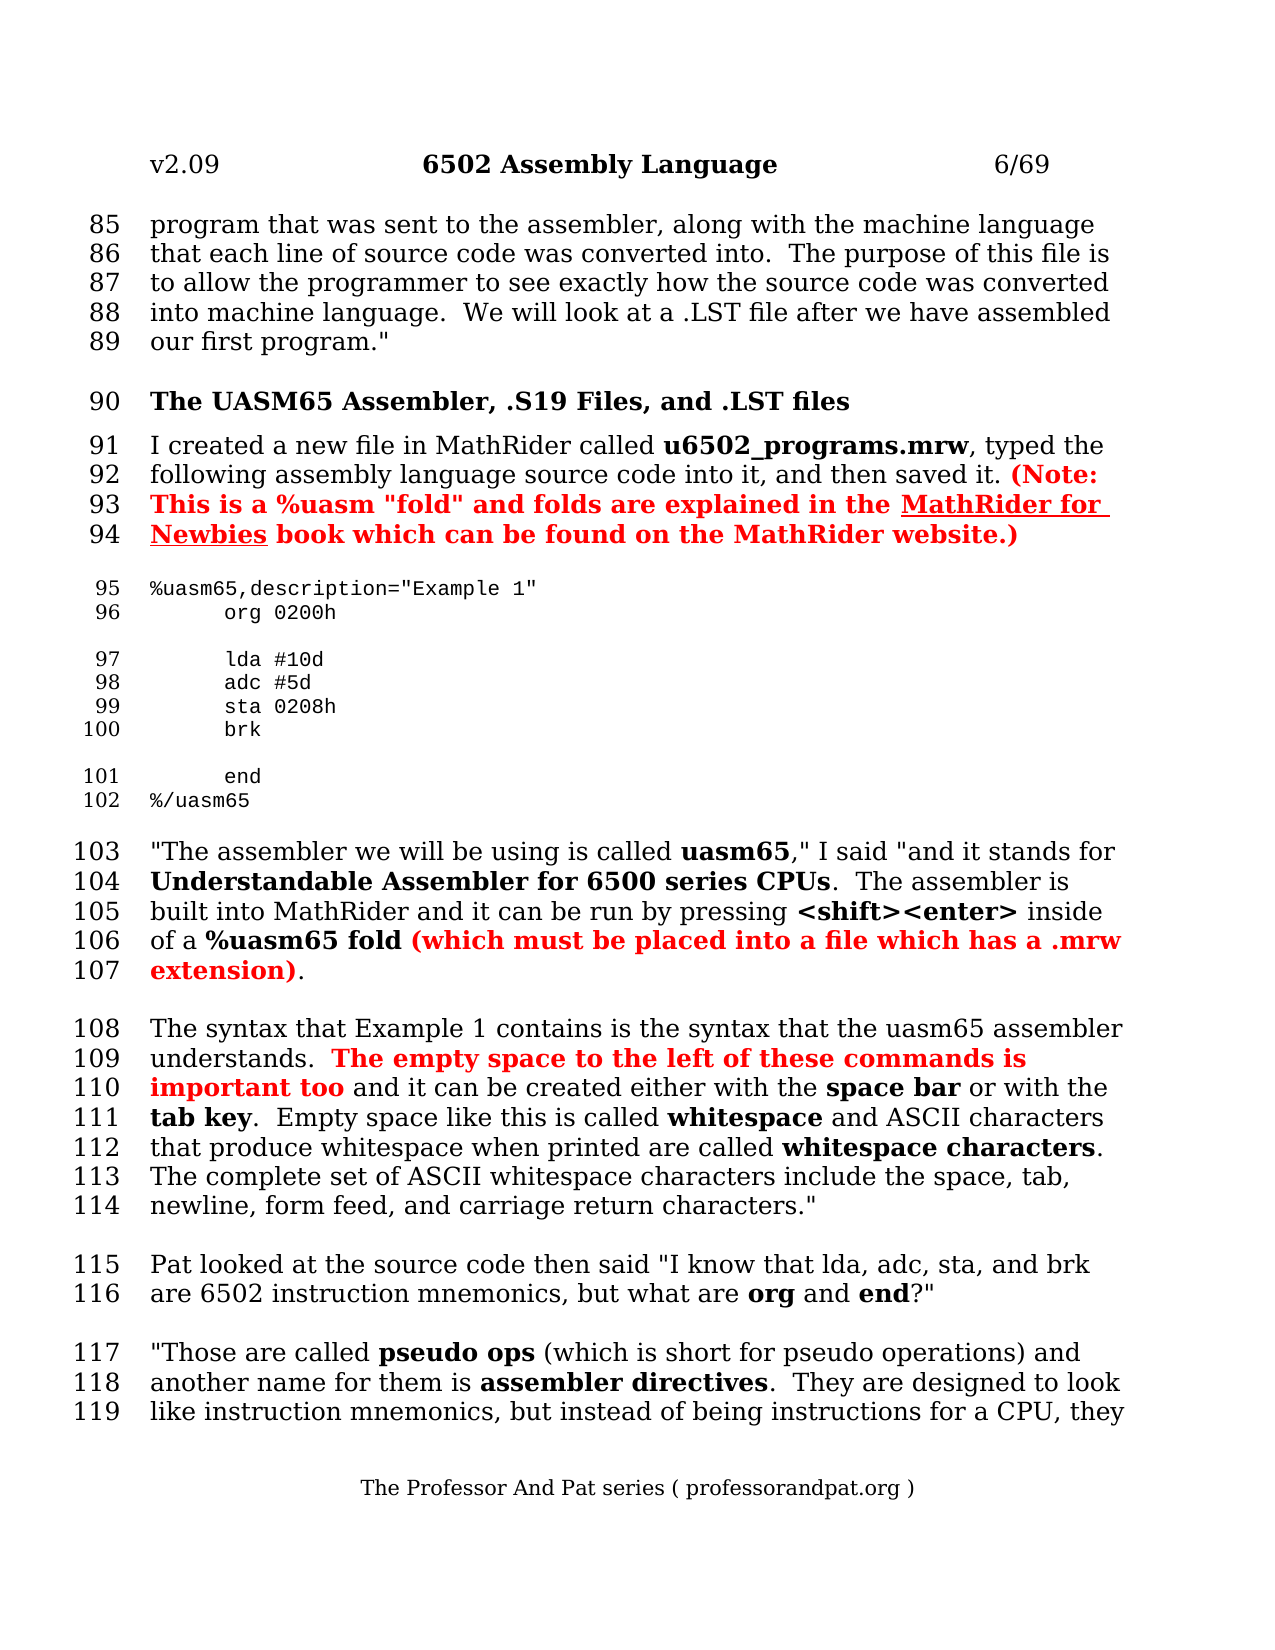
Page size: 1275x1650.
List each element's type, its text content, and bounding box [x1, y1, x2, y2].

text adc #5d [150, 672, 1125, 696]
text end [150, 767, 1125, 790]
text program that was sent to the assembler, along with the machine language that each line of source code was converted into. The purpose of this file is to allow the programmer to see exactly how the source code was converted into machine language. We will look at a .LST file after we have assembled our first program." [150, 210, 1125, 356]
text I created a new file in MathRider called u6502_programs.mrw, typed the following assembly language source code into it, and then saved it. (Note: This is a %uasm "fold" and folds are explained in the MathRider for Newbies book which can be found on the MathRider website.) [150, 431, 1125, 549]
text "Those are called pseudo ops (which is short for pseudo operations) and another name for them is assembler directives. They are designed to look like instruction mnemonics, but instead of being instructions for a CPU, they [150, 1338, 1125, 1426]
subtitle The UASM65 Assembler, .S19 Files, and .LST files [150, 386, 1125, 416]
text org 0200h [150, 602, 1125, 625]
text sta 0208h [150, 696, 1125, 719]
text lda #10d [150, 649, 1125, 672]
text The syntax that Example 1 contains is the syntax that the uasm65 assembler understands. The empty space to the left of these commands is important too and it can be created either with the space bar or with the tab key. Empty space like this is called whitespace and ASCII characters that produce whitespace when printed are called whitespace characters. The complete set of ASCII whitespace characters include the space, tab, newline, form feed, and carriage return characters." [150, 1014, 1125, 1221]
text Pat looked at the source code then said "I know that lda, adc, sta, and brk are 6502 instruction mnemonics, but what are org and end?" [150, 1250, 1125, 1309]
text "The assembler we will be using is called uasm65," I said "and it stands for Understandable Assembler for 6500 series CPUs. The assembler is built into MathRider and it can be run by pressing <shift><enter> inside of a %uasm65 fold (which must be placed into a file which has a .mrw extension). [150, 837, 1125, 985]
text %/uasm65 [150, 790, 1125, 814]
text %uasm65,description="Example 1" [150, 578, 1125, 602]
text brk [150, 719, 1125, 743]
